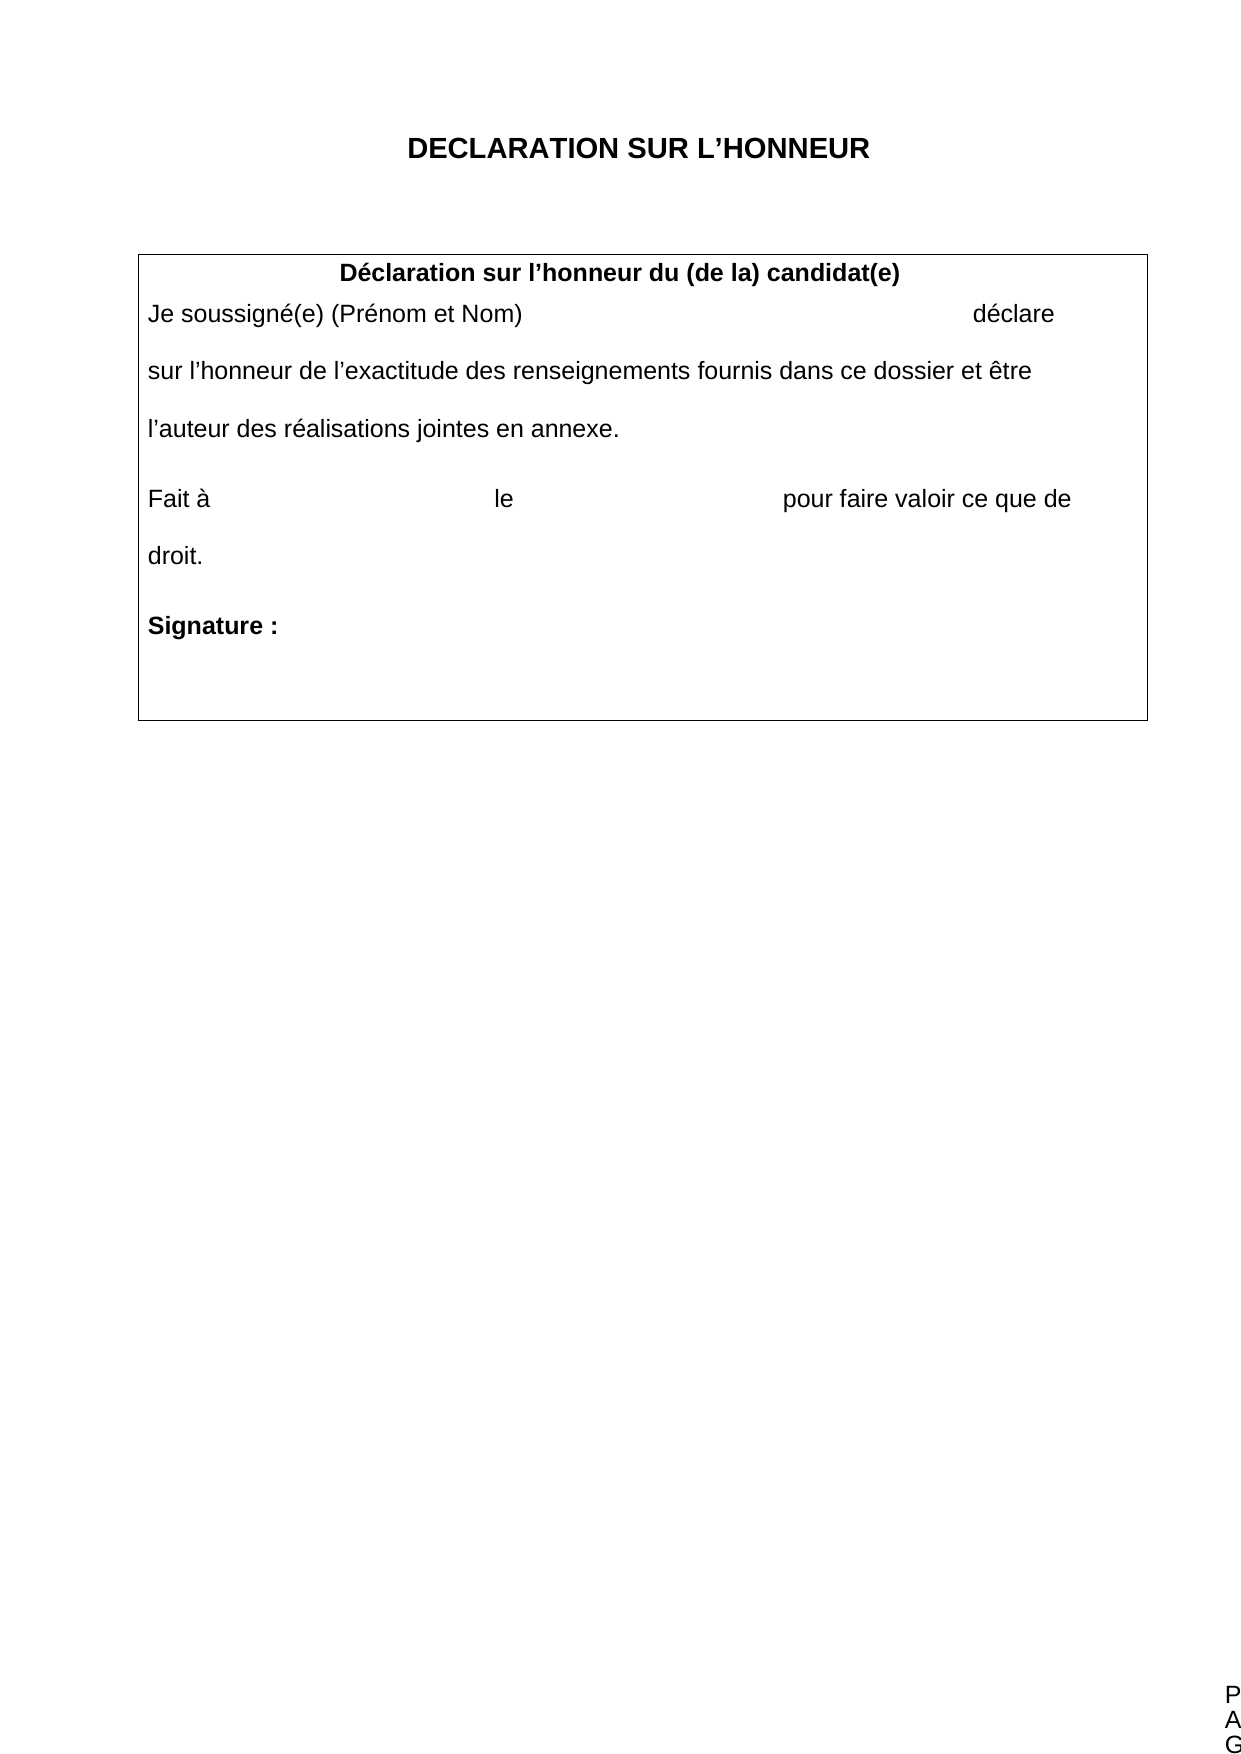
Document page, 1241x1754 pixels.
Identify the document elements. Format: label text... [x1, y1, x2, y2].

text Déclaration sur l’honneur du (de la) candidat(e) [139, 255, 1147, 286]
text Signature : [139, 608, 1147, 640]
text DECLARATION SUR L’HONNEUR [185, 131, 1092, 164]
text Fait à le pour faire valoir ce que de droit. [139, 481, 1147, 570]
text Je soussigné(e) (Prénom et Nom) déclare sur l’honneur de l’exactitude des renseignements fournis dans ce dossier et être l’auteur des réalisations jointes en annexe. [139, 296, 1147, 442]
